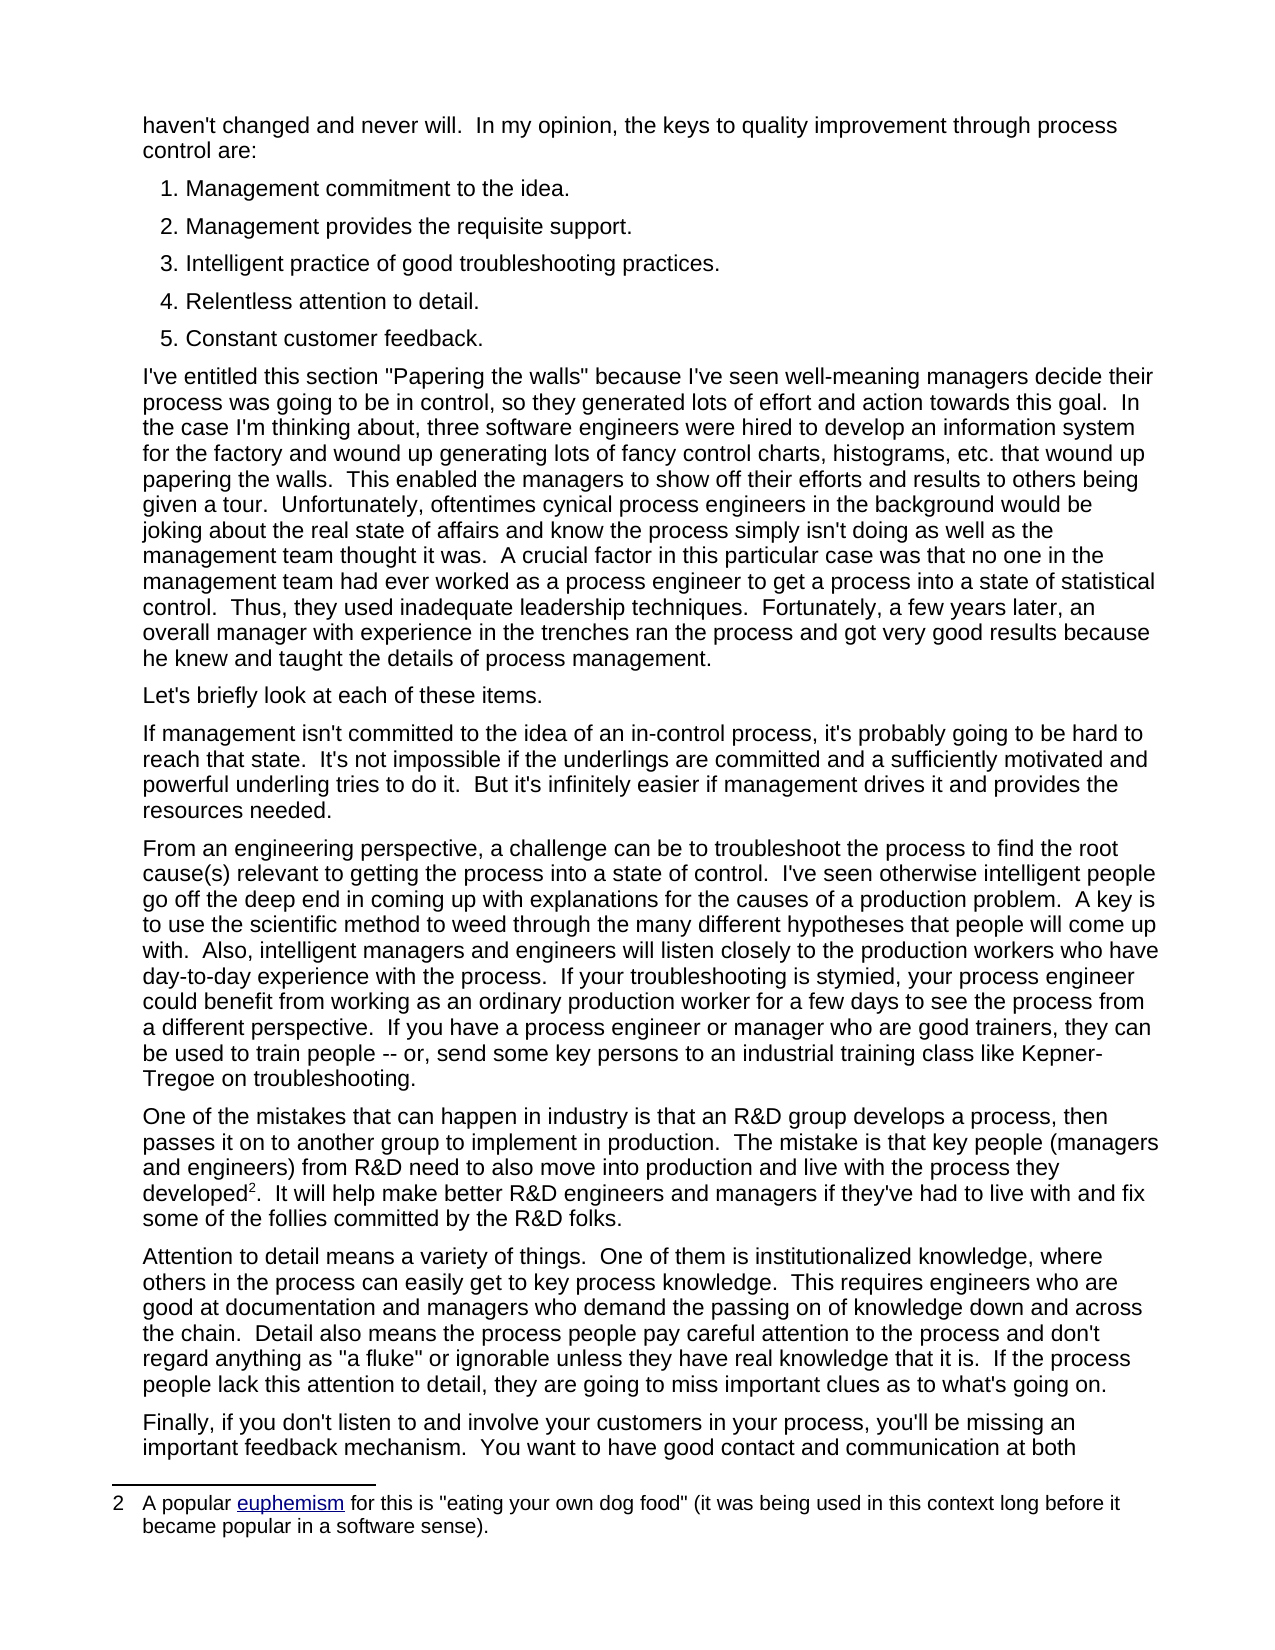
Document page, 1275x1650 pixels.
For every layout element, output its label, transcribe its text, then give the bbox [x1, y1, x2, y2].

list Management commitment to the idea. [172, 176, 1162, 201]
text Let's briefly look at each of these items. [142, 683, 1162, 709]
text From an engineering perspective, a challenge can be to troubleshoot the process to find the root cause(s) relevant to getting the process into a state of control. I've seen otherwise intelligent people go off the deep end in coming up with explanations for the causes of a production problem. A key is to use the scientific method to weed through the many different hypotheses that people will come up with. Also, intelligent managers and engineers will listen closely to the production workers who have day-to-day experience with the process. If your troubleshooting is stymied, your process engineer could benefit from working as an ordinary production worker for a few days to see the process from a different perspective. If you have a process engineer or manager who are good trainers, they can be used to train people -- or, send some key persons to an industrial training class like Kepner-Tregoe on troubleshooting. [142, 835, 1162, 1092]
text Finally, if you don't listen to and involve your customers in your process, you'll be missing an important feedback mechanism. You want to have good contact and communication at both [142, 1409, 1162, 1461]
list Constant customer feedback. [172, 326, 1162, 352]
list Relentless attention to detail. [172, 288, 1162, 314]
list Intelligent practice of good troubleshooting practices. [172, 251, 1162, 277]
list Management provides the requisite support. [172, 213, 1162, 239]
text If management isn't committed to the idea of an in-control process, it's probably going to be hard to reach that state. It's not impossible if the underlings are committed and a sufficiently motivated and powerful underling tries to do it. But it's infinitely easier if management drives it and provides the resources needed. [142, 721, 1162, 823]
text Attention to detail means a variety of things. One of them is institutionalized knowledge, where others in the process can easily get to key process knowledge. This requires engineers who are good at documentation and managers who demand the passing on of knowledge down and across the chain. Detail also means the process people pay careful attention to the process and don't regard anything as "a fluke" or ignorable unless they have real knowledge that it is. If the process people lack this attention to detail, they are going to miss important clues as to what's going on. [142, 1244, 1162, 1397]
text I've entitled this section "Papering the walls" because I've seen well-meaning managers decide their process was going to be in control, so they generated lots of effort and action towards this goal. In the case I'm thinking about, three software engineers were hired to develop an information system for the factory and wound up generating lots of fancy control charts, histograms, etc. that wound up papering the walls. This enabled the managers to show off their efforts and results to others being given a tour. Unfortunately, oftentimes cynical process engineers in the background would be joking about the real state of affairs and know the process simply isn't doing as well as the management team thought it was. A crucial factor in this particular case was that no one in the management team had ever worked as a process engineer to get a process into a state of statistical control. Thus, they used inadequate leadership techniques. Fortunately, a few years later, an overall manager with experience in the trenches ran the process and got very good results because he knew and taught the details of process management. [142, 364, 1162, 671]
text A popular euphemism for this is "eating your own dog food" (it was being used in this context long before it became popular in a software sense). [112, 1491, 1162, 1537]
text One of the mistakes that can happen in industry is that an R&D group develops a process, then passes it on to another group to implement in production. The mistake is that key people (managers and engineers) from R&D need to also move into production and live with the process they developed. It will help make better R&D engineers and managers if they've had to live with and fix some of the follies committed by the R&D folks. [142, 1103, 1162, 1232]
text haven't changed and never will. In my opinion, the keys to quality improvement through process control are: [142, 112, 1162, 164]
